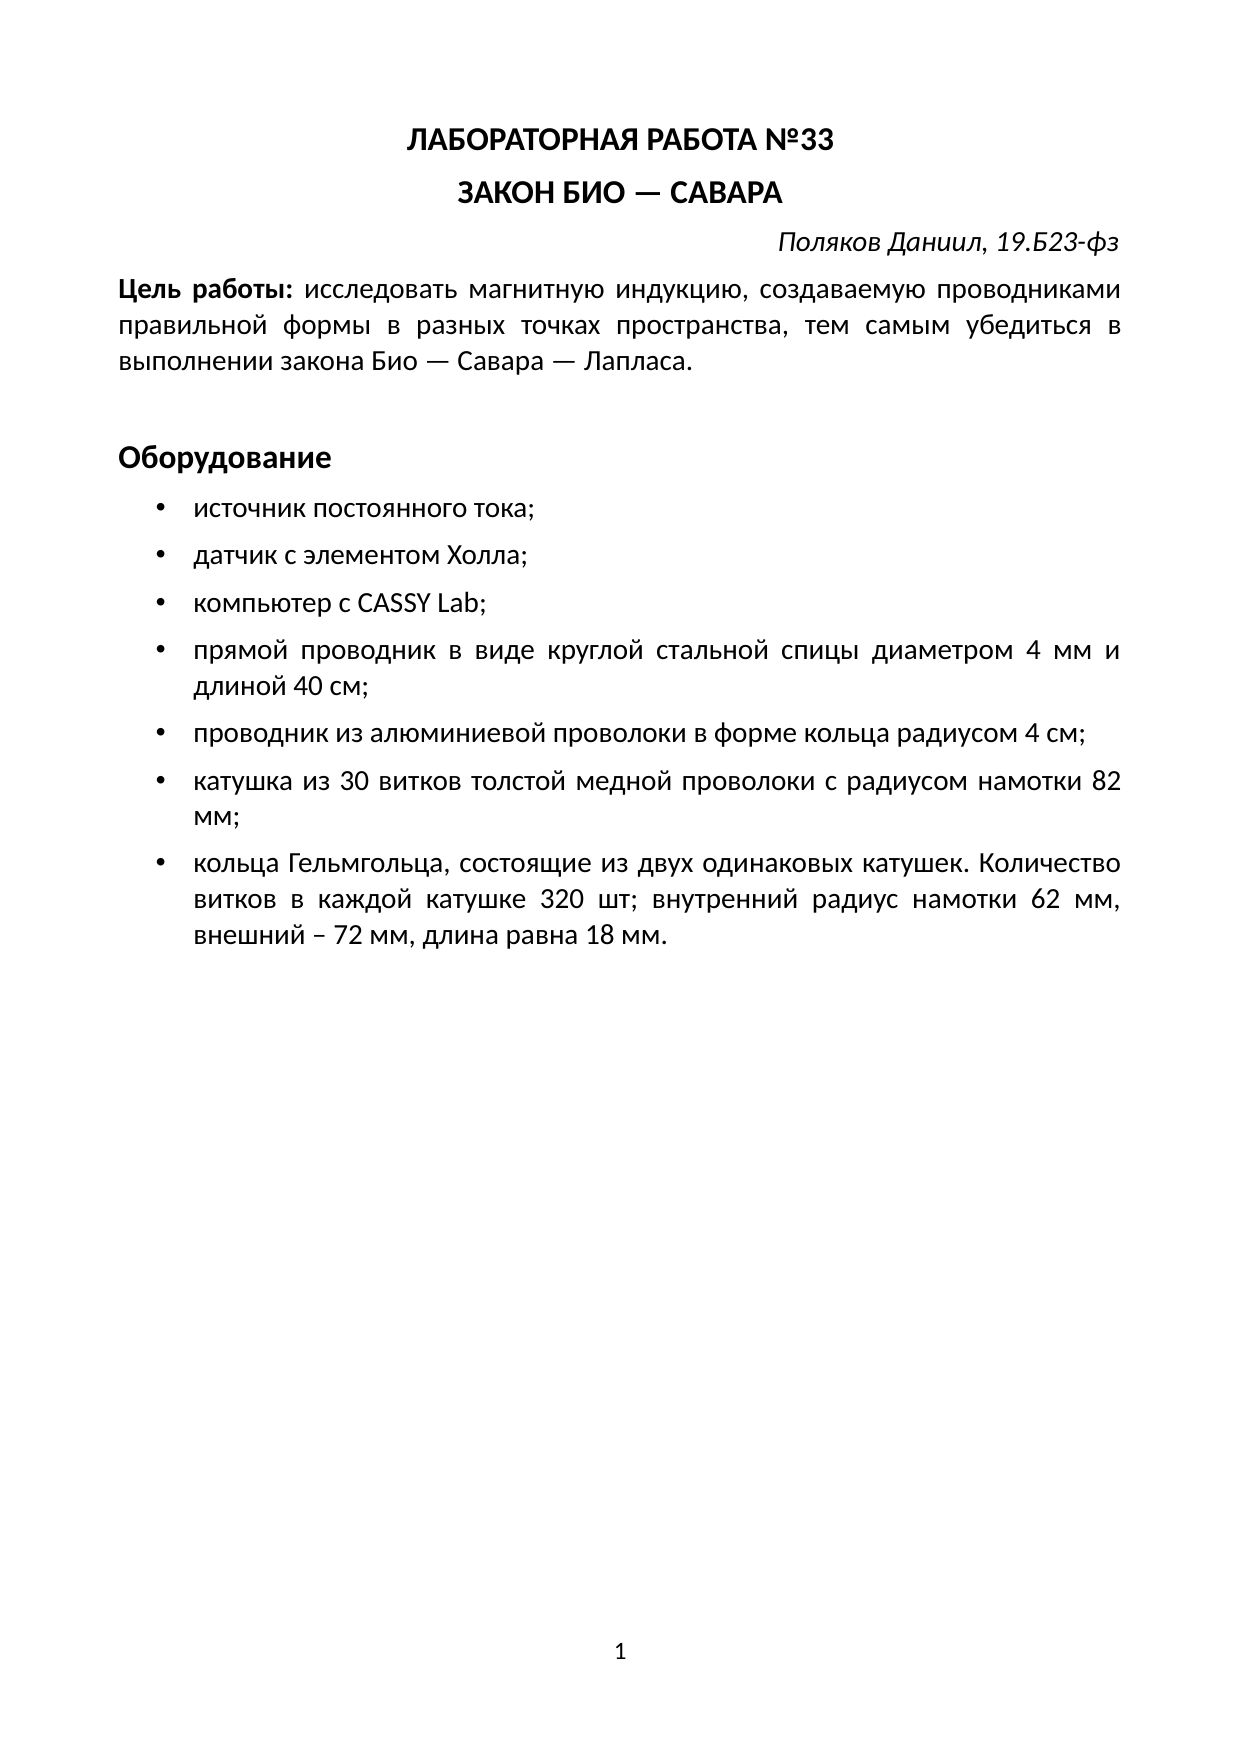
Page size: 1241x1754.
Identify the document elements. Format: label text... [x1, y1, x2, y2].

text Поляков Даниил, 19.Б23-фз [118, 223, 1122, 259]
list катушка из 30 витков толстой медной проволоки с радиусом намотки 82 мм; [156, 762, 1122, 833]
title Лабораторная работа №33 [118, 118, 1122, 159]
list проводник из алюминиевой проволоки в форме кольца радиусом 4 см; [156, 714, 1122, 750]
subtitle Оборудование [118, 436, 1122, 477]
list источник постоянного тока; [156, 489, 1122, 524]
text Цель работы: исследовать магнитную индукцию, создаваемую проводниками правильной формы в разных точках пространства, тем самым убедиться в выполнении закона Био — Савара — Лапласа. [118, 271, 1122, 377]
list прямой проводник в виде круглой стальной спицы диаметром 4 мм и длиной 40 см; [156, 631, 1122, 702]
list кольца Гельмгольца, состоящие из двух одинаковых катушек. Количество витков в каждой катушке 320 шт; внутренний радиус намотки 62 мм, внешний – 72 мм, длина равна 18 мм. [156, 844, 1122, 951]
title Закон Био — Савара [118, 171, 1122, 211]
list компьютер с CASSY Lab; [156, 584, 1122, 619]
list датчик с элементом Холла; [156, 536, 1122, 572]
